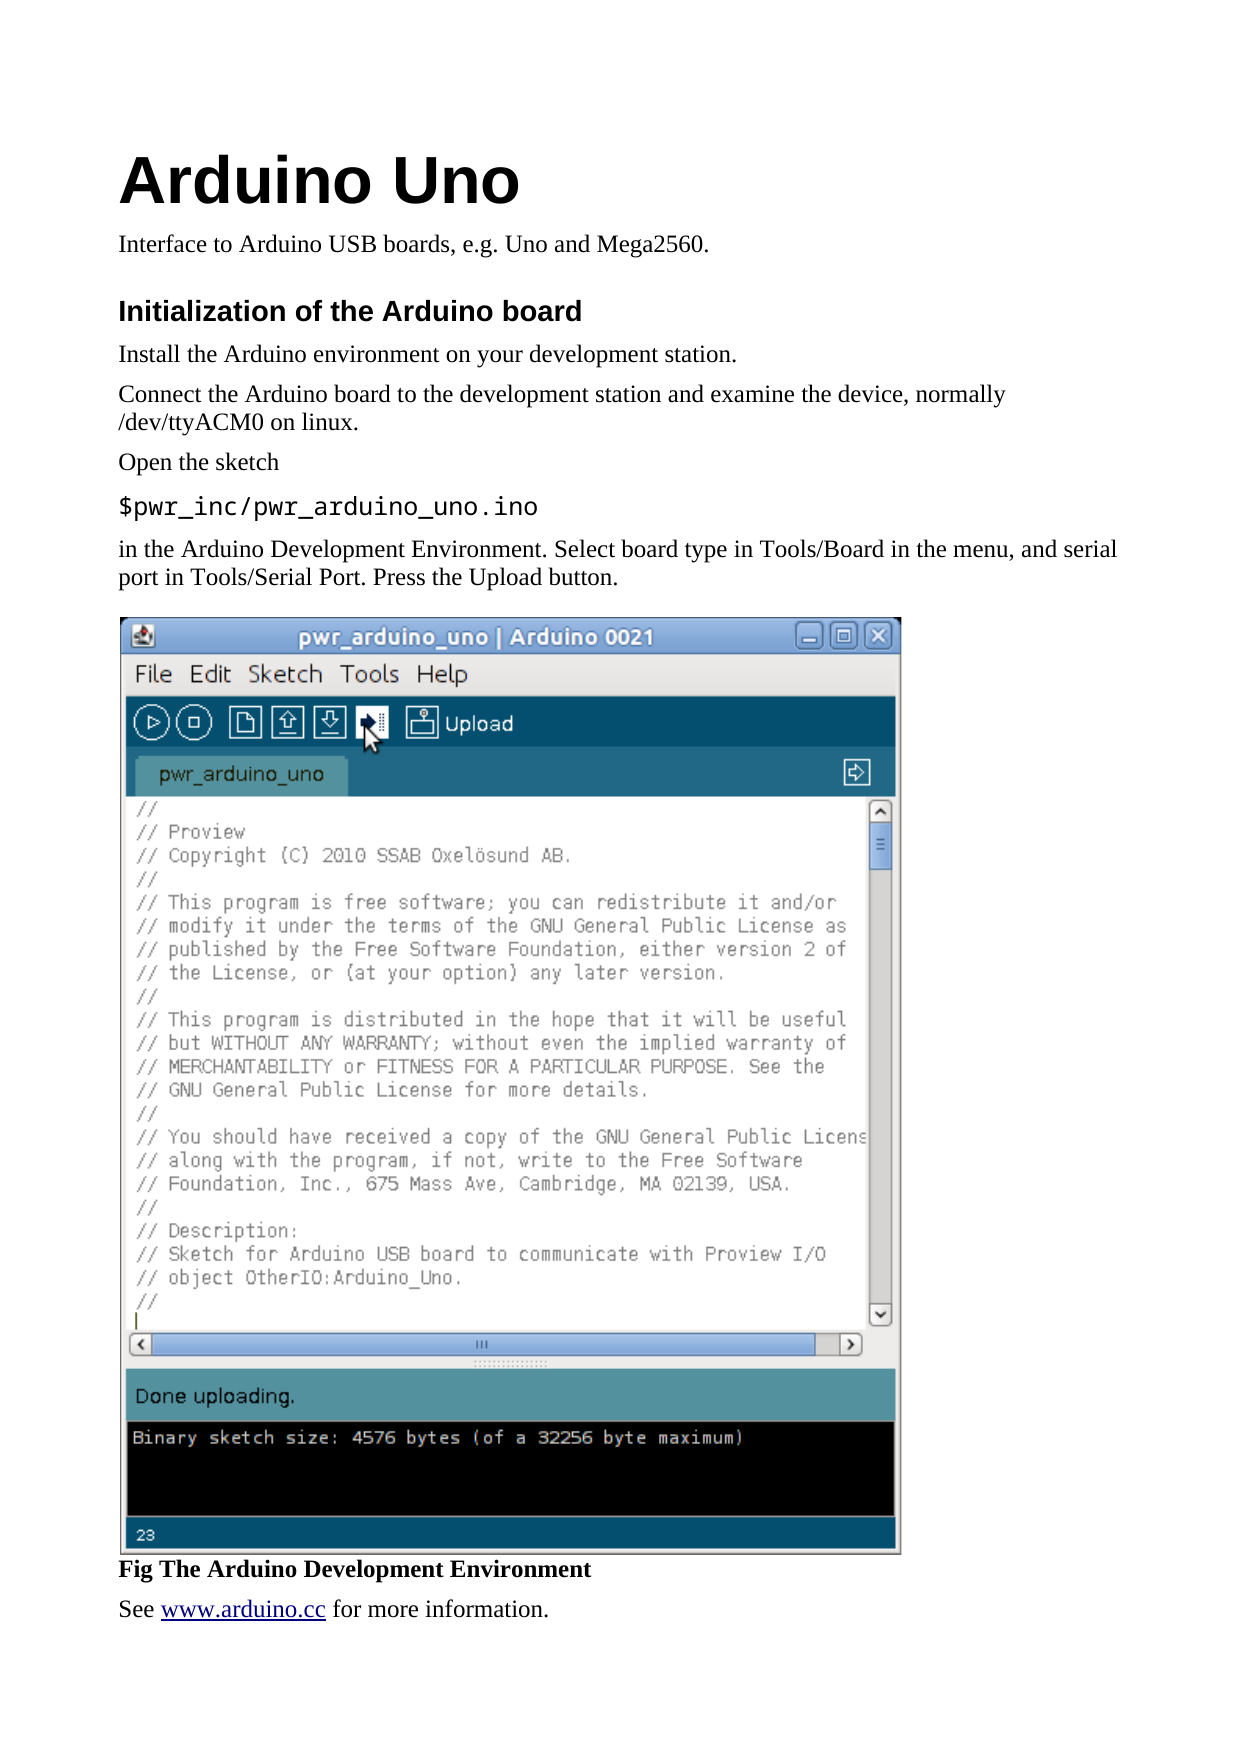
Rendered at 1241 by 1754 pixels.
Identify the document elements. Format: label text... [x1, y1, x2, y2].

subtitle Initialization of the Arduino board [118, 295, 1122, 328]
text Open the sketch [118, 448, 1122, 476]
subtitle Arduino Uno [118, 143, 1122, 218]
text in the Arduino Development Environment. Select board type in Tools/Board in the menu, and serial port in Tools/Serial Port. Press the Upload button. [118, 535, 1122, 591]
text $pwr_inc/pwr_arduino_uno.ino [118, 489, 1122, 523]
text See www.arduino.cc for more information. [118, 1595, 1122, 1623]
text Interface to Arduino USB boards, e.g. Uno and Mega2560. [118, 230, 1122, 258]
picture [120, 617, 902, 1555]
text Fig The Arduino Development Environment [118, 603, 1122, 1583]
text Connect the Arduino board to the development station and examine the device, normally /dev/ttyACM0 on linux. [118, 381, 1122, 436]
text Install the Arduino environment on your development station. [118, 340, 1122, 368]
